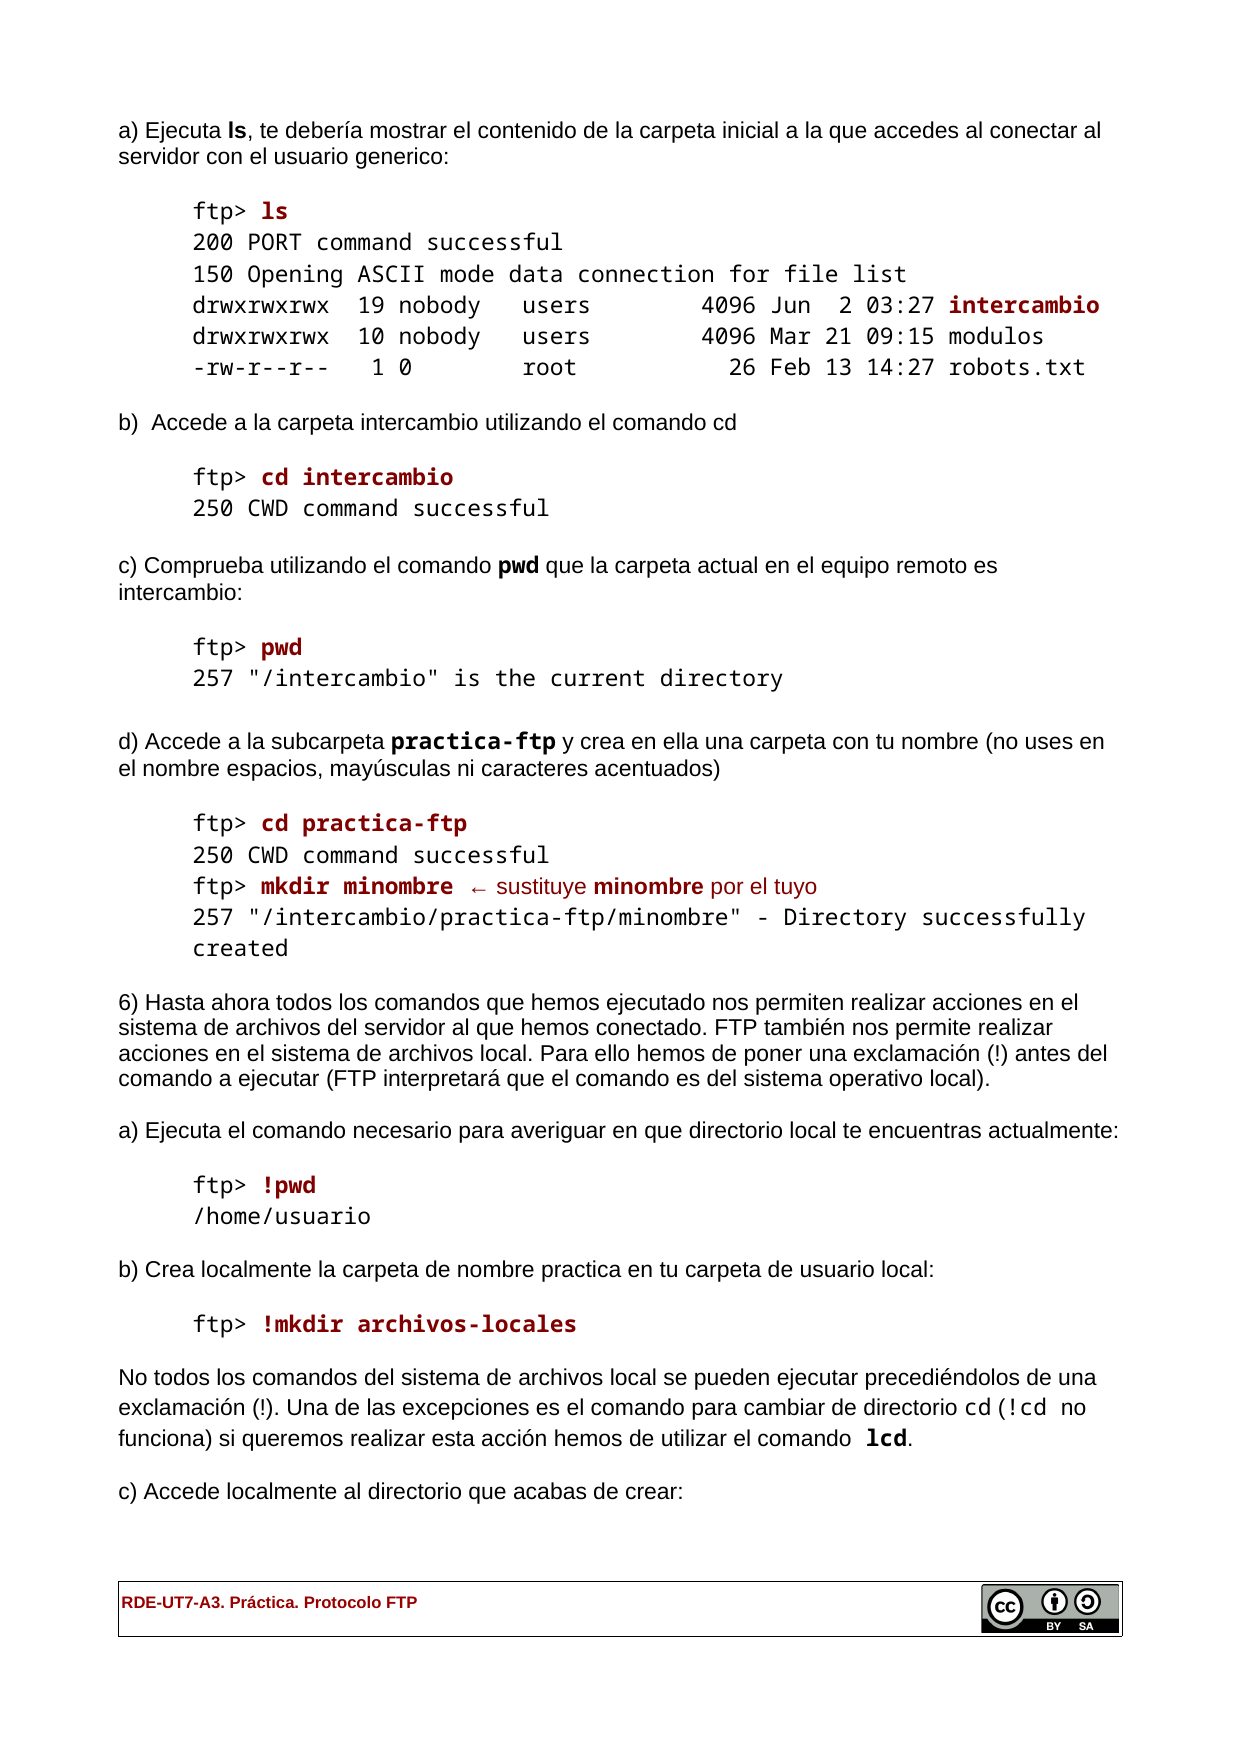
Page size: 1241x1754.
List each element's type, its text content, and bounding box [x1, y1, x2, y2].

text ftp> !pwd [192, 1168, 1122, 1200]
text a) Ejecuta el comando necesario para averiguar en que directorio local te encuentras actualmente: [118, 1117, 1122, 1143]
text 257 "/intercambio/practica-ftp/minombre" - Directory successfully created [192, 901, 1122, 963]
text b) Crea localmente la carpeta de nombre practica en tu carpeta de usuario local: [118, 1257, 1122, 1282]
text ftp> ls [192, 195, 1122, 226]
text 250 CWD command successful [192, 492, 1122, 523]
text drwxrwxrwx 10 nobody users 4096 Mar 21 09:15 modulos [192, 320, 1122, 351]
text /home/usuario [192, 1200, 1122, 1231]
text -rw-r--r-- 1 0 root 26 Feb 13 14:27 robots.txt [192, 351, 1122, 382]
text ftp> cd practica-ftp [192, 807, 1122, 838]
picture [981, 1584, 1119, 1633]
text ftp> mkdir minombre ← sustituye minombre por el tuyo [192, 870, 1122, 901]
text ftp> pwd [192, 631, 1122, 662]
text d) Accede a la subcarpeta practica-ftp y crea en ella una carpeta con tu nombre (no uses en el nombre espacios, mayúsculas ni caracteres acentuados) [118, 725, 1122, 782]
text c) Accede localmente al directorio que acabas de crear: [118, 1478, 1122, 1504]
text ftp> !mkdir archivos-locales [192, 1308, 1122, 1339]
text 150 Opening ASCII mode data connection for file list [192, 257, 1122, 289]
text ftp> cd intercambio [192, 460, 1122, 492]
text c) Comprueba utilizando el comando pwd que la carpeta actual en el equipo remoto es intercambio: [118, 548, 1122, 605]
text b) Accede a la carpeta intercambio utilizando el comando cd [118, 409, 1122, 435]
text 257 "/intercambio" is the current directory [192, 662, 1122, 693]
text drwxrwxrwx 19 nobody users 4096 Jun 2 03:27 intercambio [192, 289, 1122, 320]
text No todos los comandos del sistema de archivos local se pueden ejecutar precediéndolos de una exclamación (!). Una de las excepciones es el comando para cambiar de directorio cd (!cd no funciona) si queremos realizar esta acción hemos de utilizar el comando lcd. [118, 1365, 1122, 1453]
text 6) Hasta ahora todos los comandos que hemos ejecutado nos permiten realizar acciones en el sistema de archivos del servidor al que hemos conectado. FTP también nos permite realizar acciones en el sistema de archivos local. Para ello hemos de poner una exclamación (!) antes del comando a ejecutar (FTP interpretará que el comando es del sistema operativo local). [118, 989, 1122, 1092]
text a) Ejecuta ls, te debería mostrar el contenido de la carpeta inicial a la que accedes al conectar al servidor con el usuario generico: [118, 118, 1122, 169]
text 200 PORT command successful [192, 226, 1122, 257]
text 250 CWD command successful [192, 838, 1122, 870]
